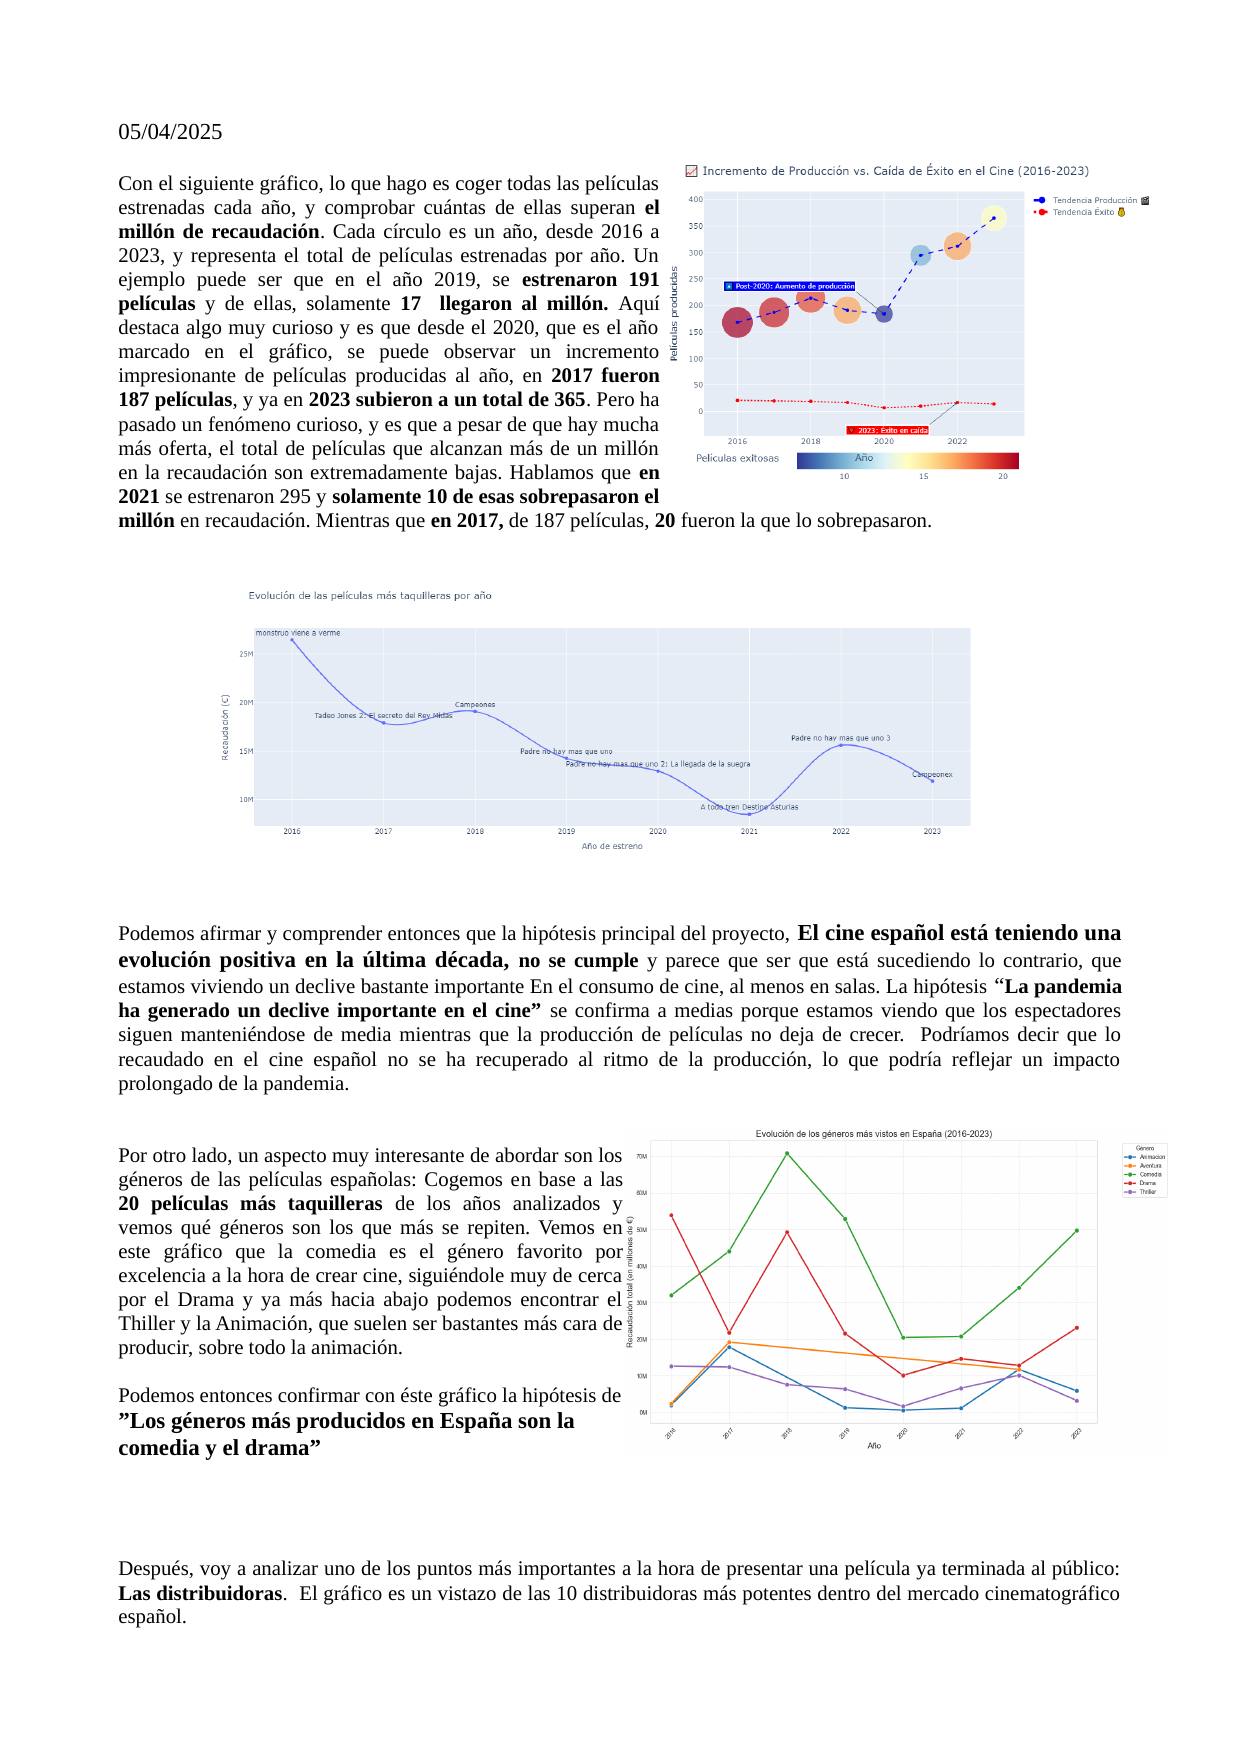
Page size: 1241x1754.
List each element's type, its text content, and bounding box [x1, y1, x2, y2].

picture [208, 570, 1016, 872]
text Podemos entonces confirmar con éste gráfico la hipótesis de ”Los géneros más producidos en España son la comedia y el drama” [118, 1383, 1122, 1460]
text Podemos afirmar y comprender entonces que la hipótesis principal del proyecto, El cine español está teniendo una evolución positiva en la última década, no se cumple y parece que ser que está sucediendo lo contrario, que estamos viviendo un declive bastante importante En el consumo de cine, al menos en salas. La hipótesis “La pandemia ha generado un declive importante en el cine” se confirma a medias porque estamos viendo que los espectadores siguen manteniéndose de media mientras que la producción de películas no deja de crecer. Podríamos decir que lo recaudado en el cine español no se ha recuperado al ritmo de la producción, lo que podría reflejar un impacto prolongado de la pandemia. [118, 919, 1122, 1094]
picture [623, 1126, 1171, 1454]
text Con el siguiente gráfico, lo que hago es coger todas las películas estrenadas cada año, y comprobar cuántas de ellas superan el millón de recaudación. Cada círculo es un año, desde 2016 a 2023, y representa el total de películas estrenadas por año. Un ejemplo puede ser que en el año 2019, se estrenaron 191 películas y de ellas, solamente 17 llegaron al millón. Aquí destaca algo muy curioso y es que desde el 2020, que es el año marcado en el gráfico, se puede observar un incremento impresionante de películas producidas al año, en 2017 fueron 187 películas, y ya en 2023 subieron a un total de 365. Pero ha pasado un fenómeno curioso, y es que a pesar de que hay mucha más oferta, el total de películas que alcanzan más de un millón en la recaudación son extremadamente bajas. Hablamos que en 2021 se estrenaron 295 y solamente 10 de esas sobrepasaron el millón en recaudación. Mientras que en 2017, de 187 películas, 20 fueron la que lo sobrepasaron. [118, 171, 1122, 532]
text 05/04/2025 [118, 118, 1122, 144]
text Por otro lado, un aspecto muy interesante de abordar son los géneros de las películas españolas: Cogemos en base a las 20 películas más taquilleras de los años analizados y vemos qué géneros son los que más se repiten. Vemos en este gráfico que la comedia es el género favorito por excelencia a la hora de crear cine, siguiéndole muy de cerca por el Drama y ya más hacia abajo podemos encontrar el Thiller y la Animación, que suelen ser bastantes más cara de producir, sobre todo la animación. [118, 1143, 623, 1359]
text Después, voy a analizar uno de los puntos más importantes a la hora de presentar una película ya terminada al público: Las distribuidoras. El gráfico es un vistazo de las 10 distribuidoras más potentes dentro del mercado cinematográfico español. [118, 1556, 1122, 1628]
picture [660, 158, 1160, 491]
